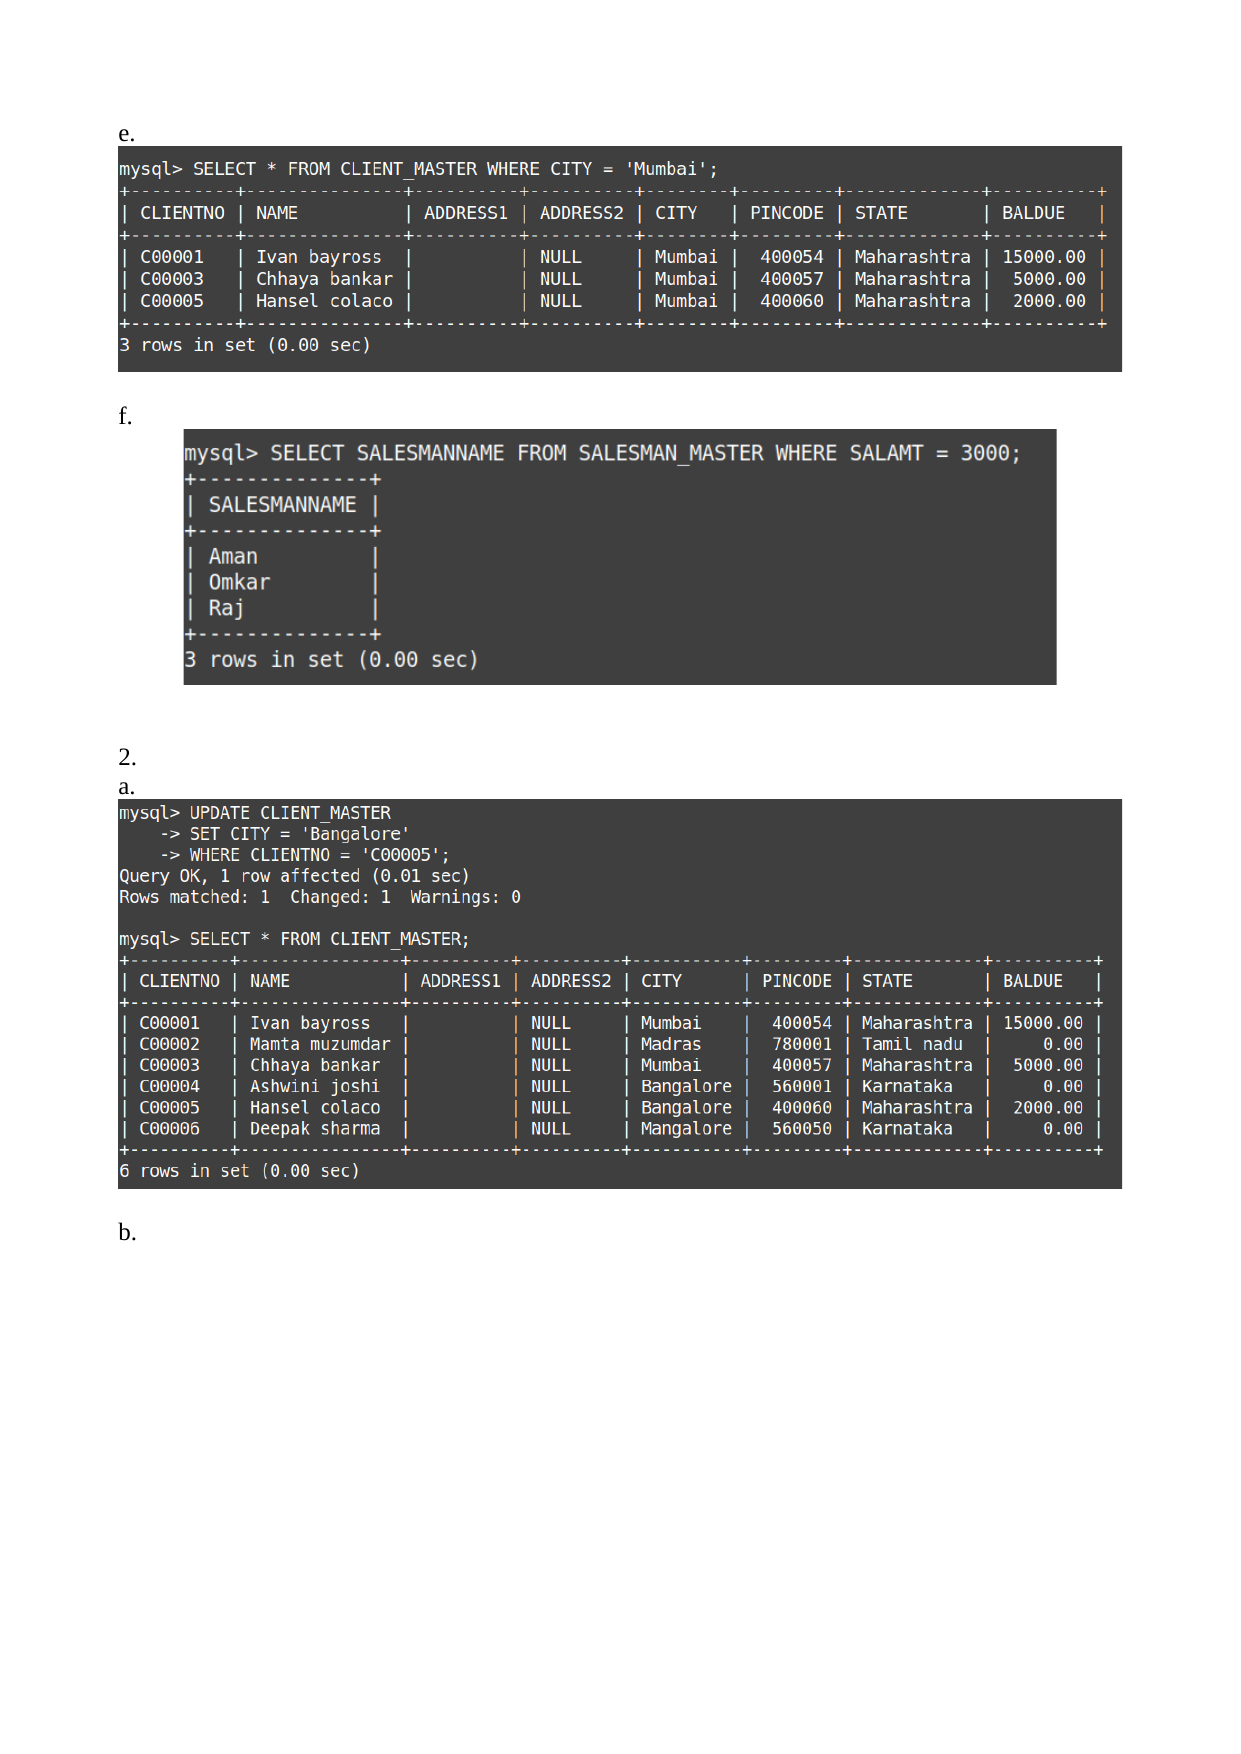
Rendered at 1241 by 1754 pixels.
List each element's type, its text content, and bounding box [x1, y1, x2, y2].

picture [183, 429, 1057, 685]
text 2. [118, 742, 1122, 771]
picture [118, 146, 1123, 372]
picture [118, 799, 1123, 1189]
text e. [118, 118, 1122, 146]
text b. [118, 1217, 1122, 1246]
text f. [118, 401, 1122, 429]
text a. [118, 771, 1122, 799]
